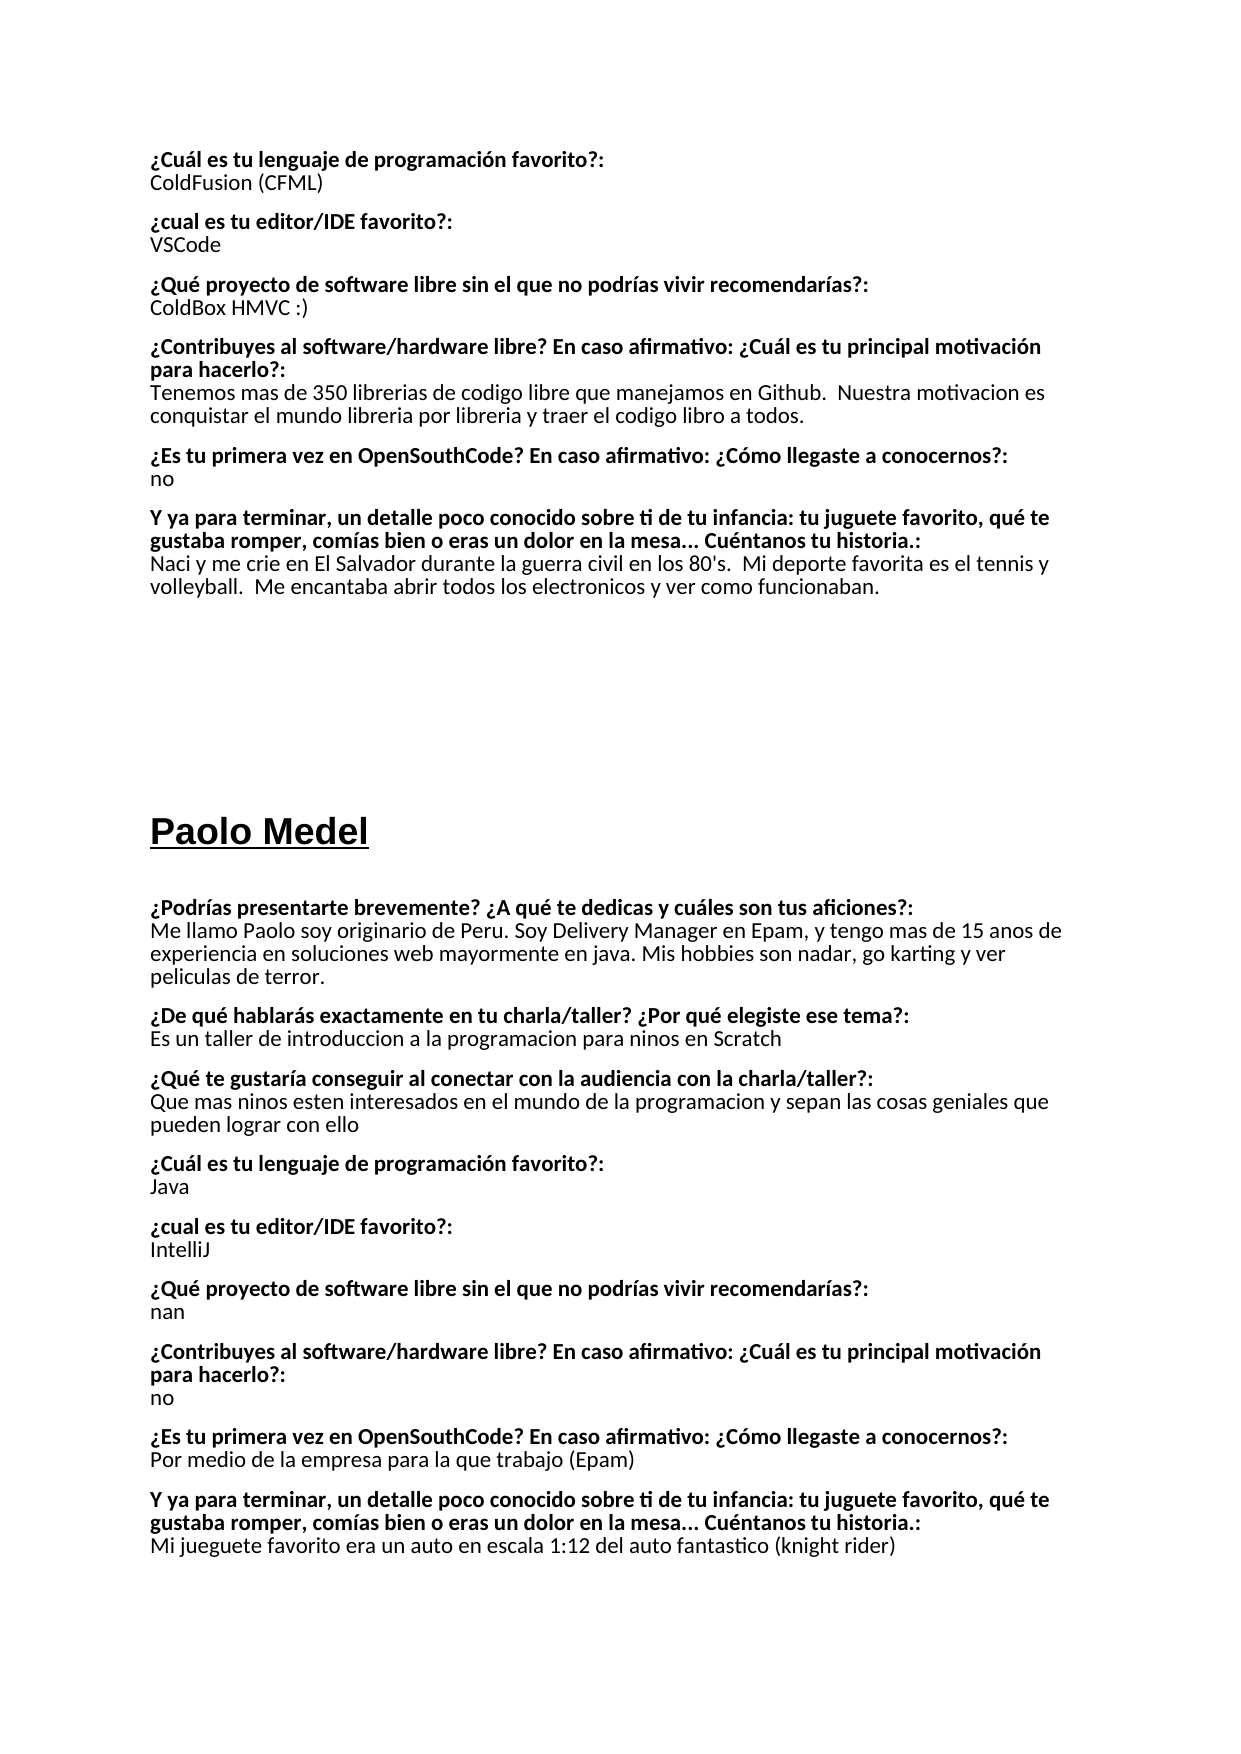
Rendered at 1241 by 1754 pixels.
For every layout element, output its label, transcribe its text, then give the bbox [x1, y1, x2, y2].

text ¿Es tu primera vez en OpenSouthCode? En caso afirmativo: ¿Cómo llegaste a conocernos?: Por medio de la empresa para la que trabajo (Epam) [150, 1427, 1090, 1473]
subtitle Paolo Medel [150, 811, 1090, 852]
text ¿cual es tu editor/IDE favorito?: VSCode [150, 212, 1090, 258]
text ¿Contribuyes al software/hardware libre? En caso afirmativo: ¿Cuál es tu principal motivación para hacerlo?: Tenemos mas de 350 librerias de codigo libre que manejamos en Github. Nuestra motivacion es conquistar el mundo libreria por libreria y traer el codigo libro a todos. [150, 337, 1090, 429]
text ¿cual es tu editor/IDE favorito?: IntelliJ [150, 1217, 1090, 1263]
text Y ya para terminar, un detalle poco conocido sobre ti de tu infancia: tu juguete favorito, qué te gustaba romper, comías bien o eras un dolor en la mesa... Cuéntanos tu historia.: Mi jueguete favorito era un auto en escala 1:12 del auto fantastico (knight rider) [150, 1490, 1090, 1559]
text ¿Cuál es tu lenguaje de programación favorito?: ColdFusion (CFML) [150, 150, 1090, 196]
text ¿Qué te gustaría conseguir al conectar con la audiencia con la charla/taller?: Que mas ninos esten interesados en el mundo de la programacion y sepan las cosas geniales que pueden lograr con ello [150, 1069, 1090, 1138]
text Y ya para terminar, un detalle poco conocido sobre ti de tu infancia: tu juguete favorito, qué te gustaba romper, comías bien o eras un dolor en la mesa... Cuéntanos tu historia.: Naci y me crie en El Salvador durante la guerra civil en los 80's. Mi deporte favorita es el tennis y volleyball. Me encantaba abrir todos los electronicos y ver como funcionaban. [150, 508, 1090, 600]
text ¿Podrías presentarte brevemente? ¿A qué te dedicas y cuáles son tus aficiones?: Me llamo Paolo soy originario de Peru. Soy Delivery Manager en Epam, y tengo mas de 15 anos de experiencia en soluciones web mayormente en java. Mis hobbies son nadar, go karting y ver peliculas de terror. [150, 898, 1090, 990]
text ¿Es tu primera vez en OpenSouthCode? En caso afirmativo: ¿Cómo llegaste a conocernos?: no [150, 446, 1090, 492]
text ¿Qué proyecto de software libre sin el que no podrías vivir recomendarías?: ColdBox HMVC :) [150, 275, 1090, 321]
text ¿Contribuyes al software/hardware libre? En caso afirmativo: ¿Cuál es tu principal motivación para hacerlo?: no [150, 1342, 1090, 1411]
text ¿Qué proyecto de software libre sin el que no podrías vivir recomendarías?: nan [150, 1279, 1090, 1325]
text ¿Cuál es tu lenguaje de programación favorito?: Java [150, 1154, 1090, 1200]
text ¿De qué hablarás exactamente en tu charla/taller? ¿Por qué elegiste ese tema?: Es un taller de introduccion a la programacion para ninos en Scratch [150, 1007, 1090, 1052]
